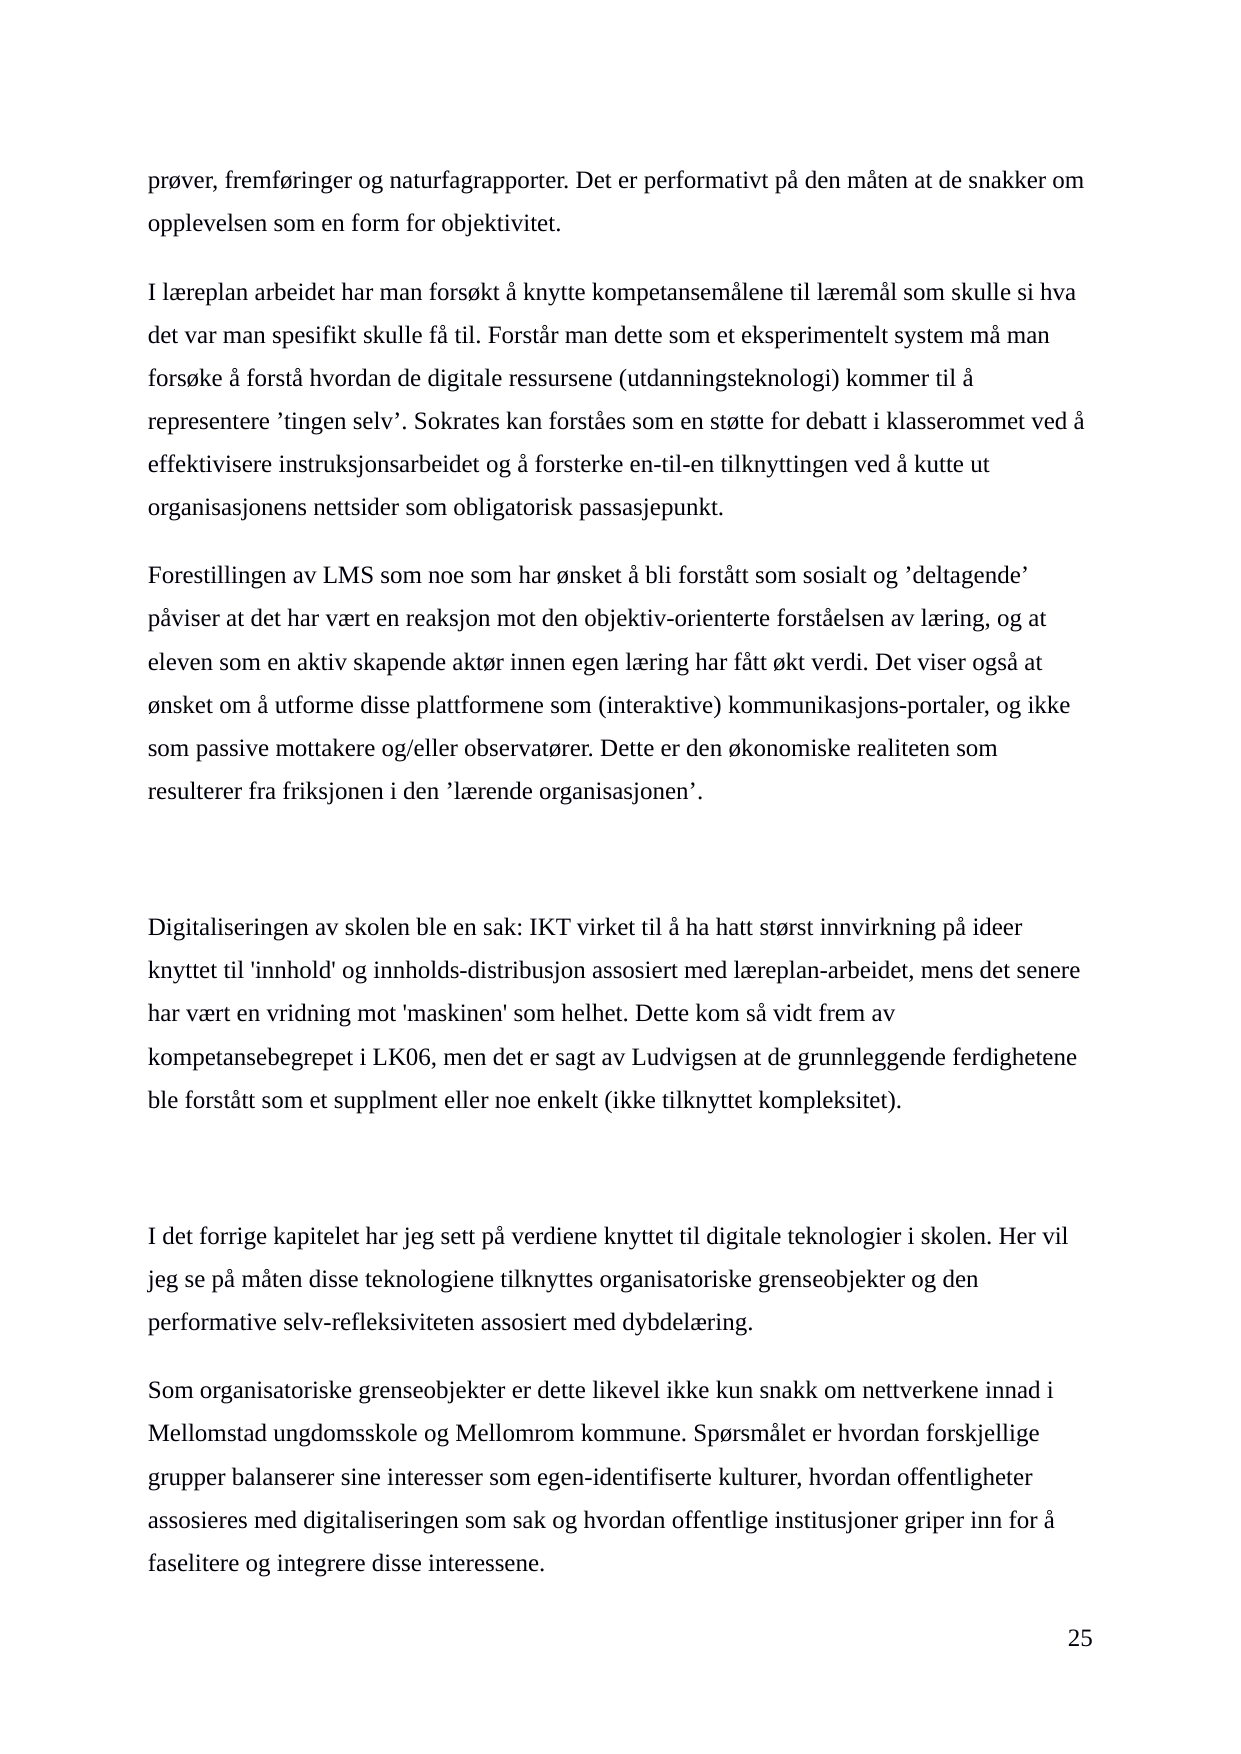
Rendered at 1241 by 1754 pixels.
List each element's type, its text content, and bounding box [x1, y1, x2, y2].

text Digitaliseringen av skolen ble en sak: IKT virket til å ha hatt størst innvirkning på ideer knyttet til 'innhold' og innholds-distribusjon assosiert med læreplan-arbeidet, mens det senere har vært en vridning mot 'maskinen' som helhet. Dette kom så vidt frem av kompetansebegrepet i LK06, men det er sagt av Ludvigsen at de grunnleggende ferdighetene ble forstått som et supplment eller noe enkelt (ikke tilknyttet kompleksitet). [148, 912, 1092, 1113]
text Forestillingen av LMS som noe som har ønsket å bli forstått som sosialt og ’deltagende’ påviser at det har vært en reaksjon mot den objektiv-orienterte forståelsen av læring, og at eleven som en aktiv skapende aktør innen egen læring har fått økt verdi. Det viser også at ønsket om å utforme disse plattformene som (interaktive) kommunikasjons-portaler, og ikke som passive mottakere og/eller observatører. Dette er den økonomiske realiteten som resulterer fra friksjonen i den ’lærende organisasjonen’. [148, 560, 1092, 805]
text prøver, fremføringer og naturfagrapporter. Det er performativt på den måten at de snakker om opplevelsen som en form for objektivitet. [148, 165, 1092, 237]
text I læreplan arbeidet har man forsøkt å knytte kompetansemålene til læremål som skulle si hva det var man spesifikt skulle få til. Forstår man dette som et eksperimentelt system må man forsøke å forstå hvordan de digitale ressursene (utdanningsteknologi) kommer til å representere ’tingen selv’. Sokrates kan forståes som en støtte for debatt i klasserommet ved å effektivisere instruksjonsarbeidet og å forsterke en-til-en tilknyttingen ved å kutte ut organisasjonens nettsider som obligatorisk passasjepunkt. [148, 277, 1092, 521]
text I det forrige kapitelet har jeg sett på verdiene knyttet til digitale teknologier i skolen. Her vil jeg se på måten disse teknologiene tilknyttes organisatoriske grenseobjekter og den performative selv-refleksiviteten assosiert med dybdelæring. [148, 1221, 1092, 1336]
text Som organisatoriske grenseobjekter er dette likevel ikke kun snakk om nettverkene innad i Mellomstad ungdomsskole og Mellomrom kommune. Spørsmålet er hvordan forskjellige grupper balanserer sine interesser som egen-identifiserte kulturer, hvordan offentligheter assosieres med digitaliseringen som sak og hvordan offentlige institusjoner griper inn for å faselitere og integrere disse interessene. [148, 1375, 1092, 1577]
